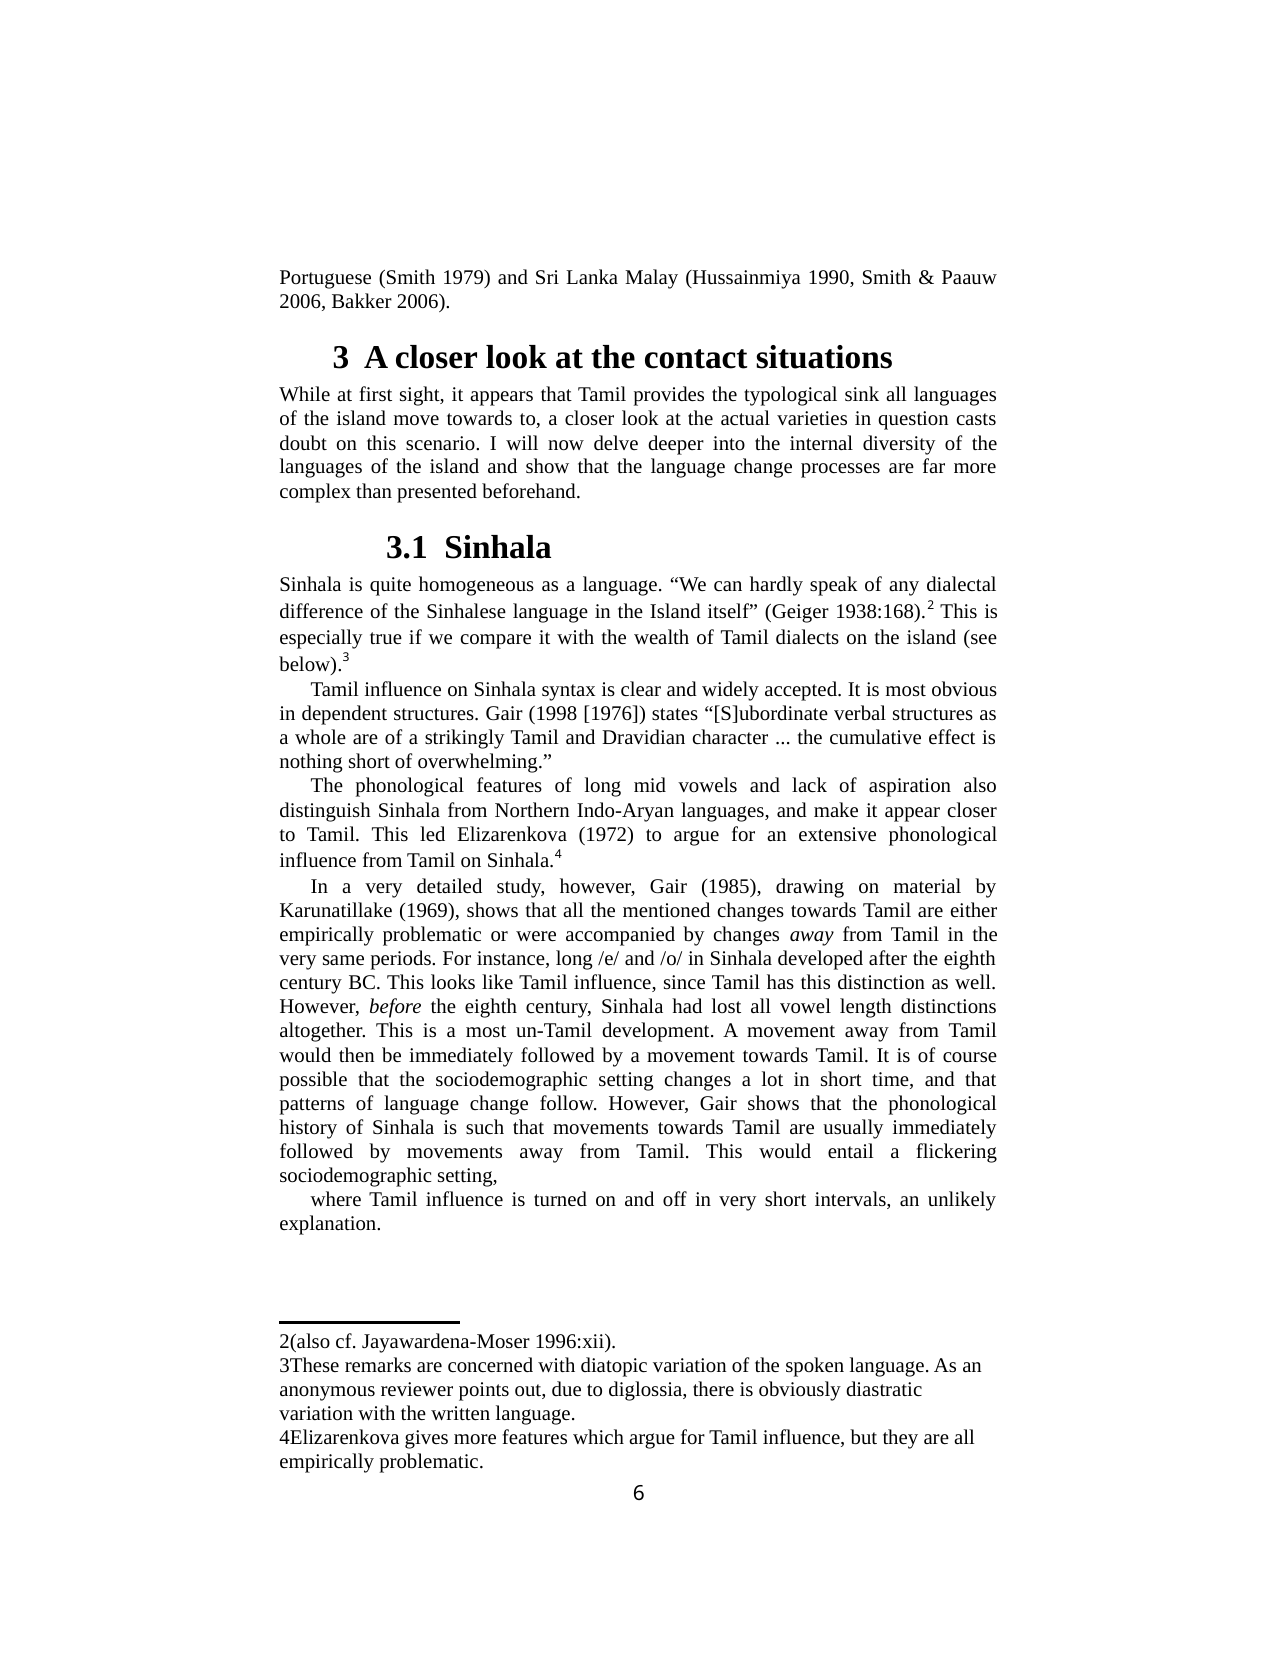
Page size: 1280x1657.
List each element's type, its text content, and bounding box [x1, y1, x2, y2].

subtitle 3.1 Sinhala [386, 528, 998, 566]
text Elizarenkova gives more features which argue for Tamil influence, but they are all empirically problematic. [279, 1425, 998, 1473]
text Tamil influence on Sinhala syntax is clear and widely accepted. It is most obvious in dependent structures. Gair (1998 [1976]) states “[S]ubordinate verbal structures as a whole are of a strikingly Tamil and Dravidian character ... the cumulative effect is nothing short of overwhelming.” [279, 677, 998, 773]
subtitle 3 A closer look at the contact situations [332, 338, 998, 376]
text Sinhala is quite homogeneous as a language. “We can hardly speak of any dialectal difference of the Sinhalese language in the Island itself” (Geiger 1938:168). This is especially true if we compare it with the wealth of Tamil dialects on the island (see below). [279, 572, 998, 677]
text where Tamil influence is turned on and off in very short intervals, an unlikely explanation. [279, 1187, 998, 1235]
text Portuguese (Smith 1979) and Sri Lanka Malay (Hussainmiya 1990, Smith & Paauw 2006, Bakker 2006). [279, 264, 998, 313]
text (also cf. Jayawardena-Moser 1996:xii). [279, 1328, 998, 1353]
text In a very detailed study, however, Gair (1985), drawing on material by Karunatillake (1969), shows that all the mentioned changes towards Tamil are either empirically problematic or were accompanied by changes away from Tamil in the very same periods. For instance, long /e/ and /o/ in Sinhala developed after the eighth century BC. This looks like Tamil influence, since Tamil has this distinction as well. However, before the eighth century, Sinhala had lost all vowel length distinctions altogether. This is a most un-Tamil development. A movement away from Tamil would then be immediately followed by a movement towards Tamil. It is of course possible that the sociodemographic setting changes a lot in short time, and that patterns of language change follow. However, Gair shows that the phonological history of Sinhala is such that movements towards Tamil are usually immediately followed by movements away from Tamil. This would entail a flickering sociodemographic setting, [279, 874, 998, 1187]
text These remarks are concerned with diatopic variation of the spoken language. As an anonymous reviewer points out, due to diglossia, there is obviously diastratic variation with the written language. [279, 1353, 998, 1425]
text The phonological features of long mid vowels and lack of aspiration also distinguish Sinhala from Northern Indo-Aryan languages, and make it appear closer to Tamil. This led Elizarenkova (1972) to argue for an extensive phonological influence from Tamil on Sinhala. [279, 773, 998, 874]
text While at first sight, it appears that Tamil provides the typological sink all languages of the island move towards to, a closer look at the actual varieties in question casts doubt on this scenario. I will now delve deeper into the internal diversity of the languages of the island and show that the language change processes are far more complex than presented beforehand. [279, 382, 998, 503]
